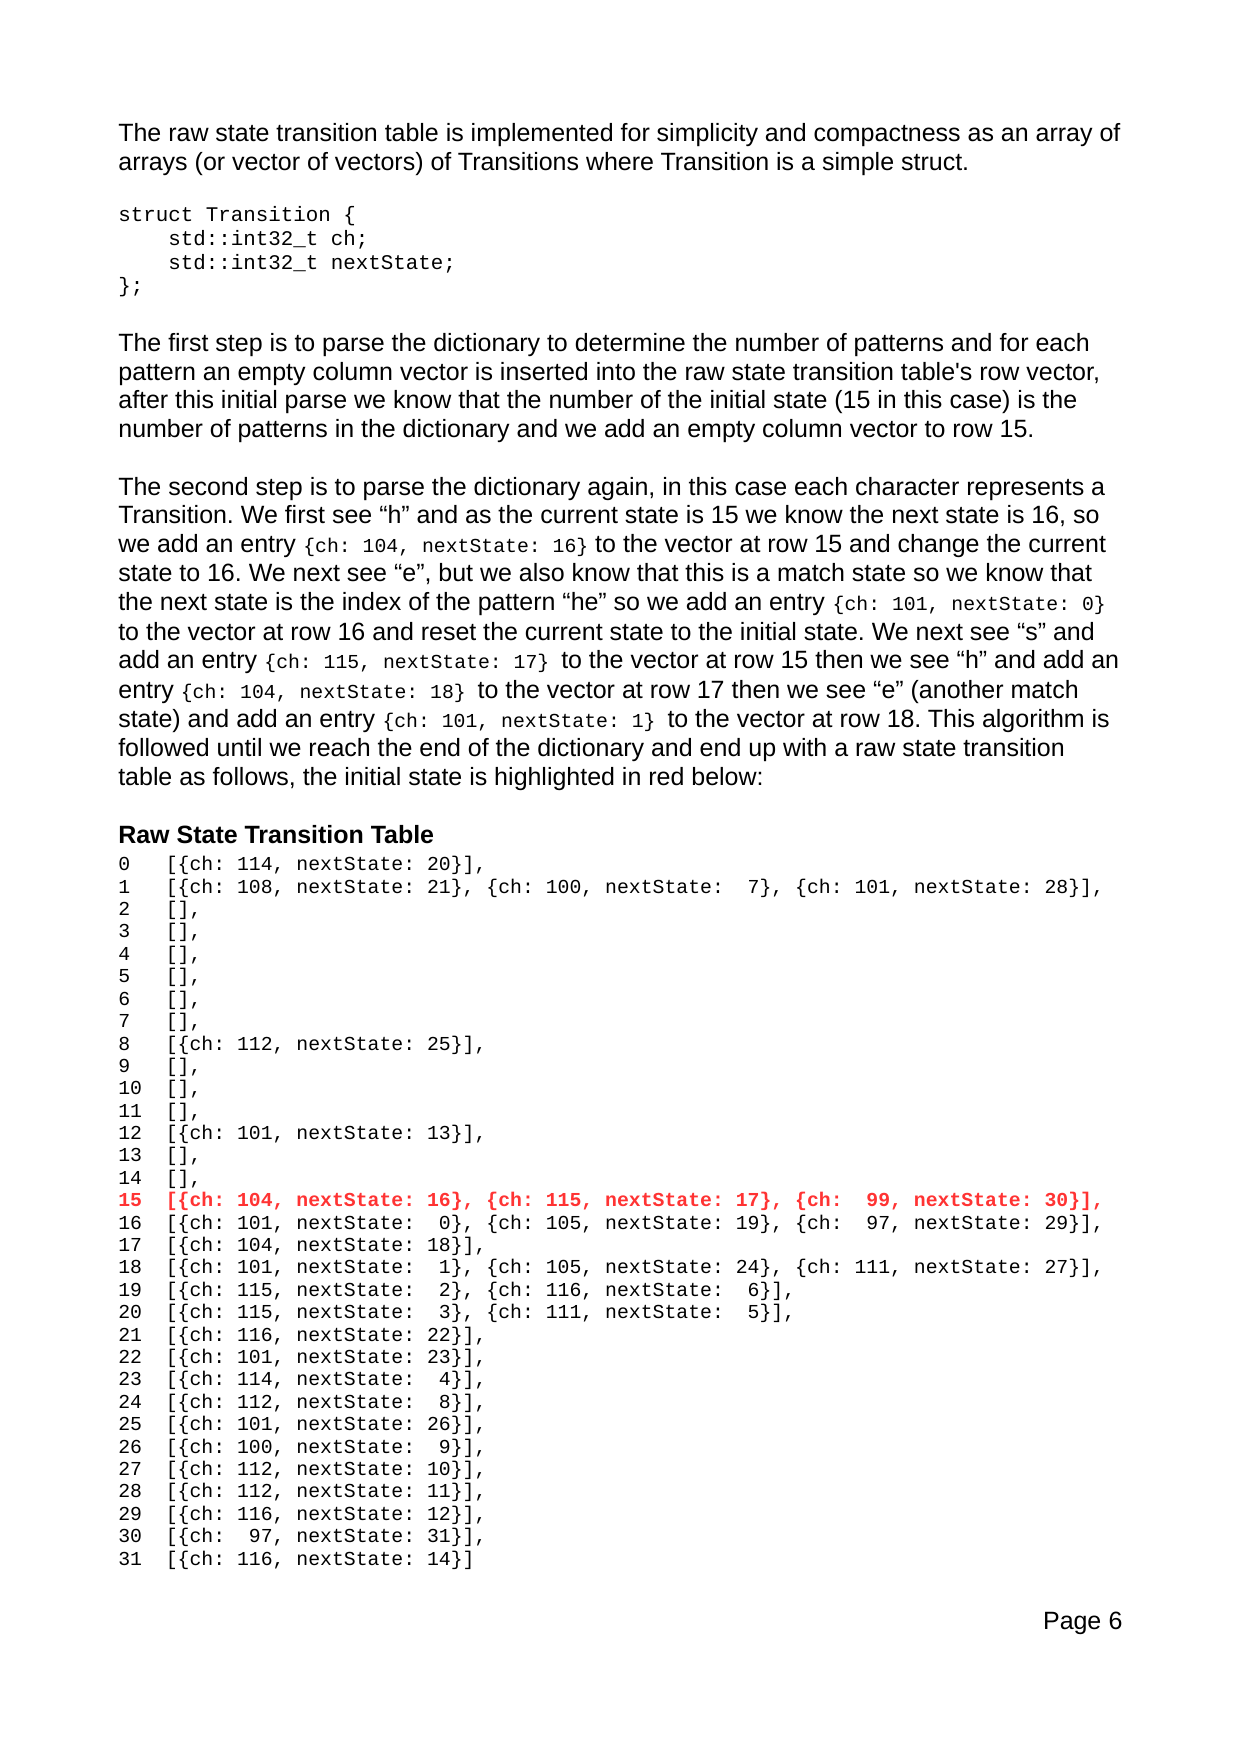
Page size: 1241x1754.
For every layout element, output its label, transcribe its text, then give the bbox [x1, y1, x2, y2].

text std::int32_t ch; [118, 228, 1122, 252]
text The first step is to parse the dictionary to determine the number of patterns and for each pattern an empty column vector is inserted into the raw state transition table's row vector, after this initial parse we know that the number of the initial state (15 in this case) is the number of patterns in the dictionary and we add an empty column vector to row 15. [118, 328, 1122, 443]
text struct Transition { [118, 204, 1122, 228]
text 0 [{ch: 114, nextState: 20}], [118, 854, 1122, 877]
text 21 [{ch: 116, nextState: 22}], [118, 1324, 1122, 1347]
text 15 [{ch: 104, nextState: 16}, {ch: 115, nextState: 17}, {ch: 99, nextState: 30}], [118, 1190, 1122, 1213]
text 12 [{ch: 101, nextState: 13}], [118, 1123, 1122, 1145]
text 1 [{ch: 108, nextState: 21}, {ch: 100, nextState: 7}, {ch: 101, nextState: 28}], [118, 877, 1122, 899]
text 3 [], [118, 921, 1122, 944]
text 14 [], [118, 1168, 1122, 1190]
text 17 [{ch: 104, nextState: 18}], [118, 1235, 1122, 1257]
text 13 [], [118, 1145, 1122, 1168]
text 28 [{ch: 112, nextState: 11}], [118, 1481, 1122, 1504]
text 31 [{ch: 116, nextState: 14}] [118, 1548, 1122, 1571]
text }; [118, 275, 1122, 299]
text 22 [{ch: 101, nextState: 23}], [118, 1347, 1122, 1369]
text 7 [], [118, 1011, 1122, 1033]
text 2 [], [118, 899, 1122, 921]
text The raw state transition table is implemented for simplicity and compactness as an array of arrays (or vector of vectors) of Transitions where Transition is a simple struct. [118, 118, 1122, 176]
text 19 [{ch: 115, nextState: 2}, {ch: 116, nextState: 6}], [118, 1280, 1122, 1302]
text 10 [], [118, 1078, 1122, 1101]
text 8 [{ch: 112, nextState: 25}], [118, 1033, 1122, 1056]
text 16 [{ch: 101, nextState: 0}, {ch: 105, nextState: 19}, {ch: 97, nextState: 29}], [118, 1213, 1122, 1235]
text 20 [{ch: 115, nextState: 3}, {ch: 111, nextState: 5}], [118, 1302, 1122, 1324]
text 24 [{ch: 112, nextState: 8}], [118, 1392, 1122, 1414]
text The second step is to parse the dictionary again, in this case each character represents a Transition. We first see “h” and as the current state is 15 we know the next state is 16, so we add an entry {ch: 104, nextState: 16} to the vector at row 15 and change the current state to 16. We next see “e”, but we also know that this is a match state so we know that the next state is the index of the pattern “he” so we add an entry {ch: 101, nextState: 0} to the vector at row 16 and reset the current state to the initial state. We next see “s” and add an entry {ch: 115, nextState: 17} to the vector at row 15 then we see “h” and add an entry {ch: 104, nextState: 18} to the vector at row 17 then we see “e” (another match state) and add an entry {ch: 101, nextState: 1} to the vector at row 18. This algorithm is followed until we reach the end of the dictionary and end up with a raw state transition table as follows, the initial state is highlighted in red below: [118, 471, 1122, 791]
text 6 [], [118, 989, 1122, 1011]
text 18 [{ch: 101, nextState: 1}, {ch: 105, nextState: 24}, {ch: 111, nextState: 27}], [118, 1257, 1122, 1280]
text Raw State Transition Table [118, 819, 1122, 848]
text 29 [{ch: 116, nextState: 12}], [118, 1504, 1122, 1526]
text 26 [{ch: 100, nextState: 9}], [118, 1437, 1122, 1459]
text 4 [], [118, 944, 1122, 966]
text 25 [{ch: 101, nextState: 26}], [118, 1414, 1122, 1437]
text std::int32_t nextState; [118, 252, 1122, 275]
text 9 [], [118, 1056, 1122, 1078]
text 23 [{ch: 114, nextState: 4}], [118, 1369, 1122, 1392]
text 30 [{ch: 97, nextState: 31}], [118, 1526, 1122, 1548]
text 11 [], [118, 1101, 1122, 1123]
text 5 [], [118, 966, 1122, 989]
text 27 [{ch: 112, nextState: 10}], [118, 1459, 1122, 1481]
